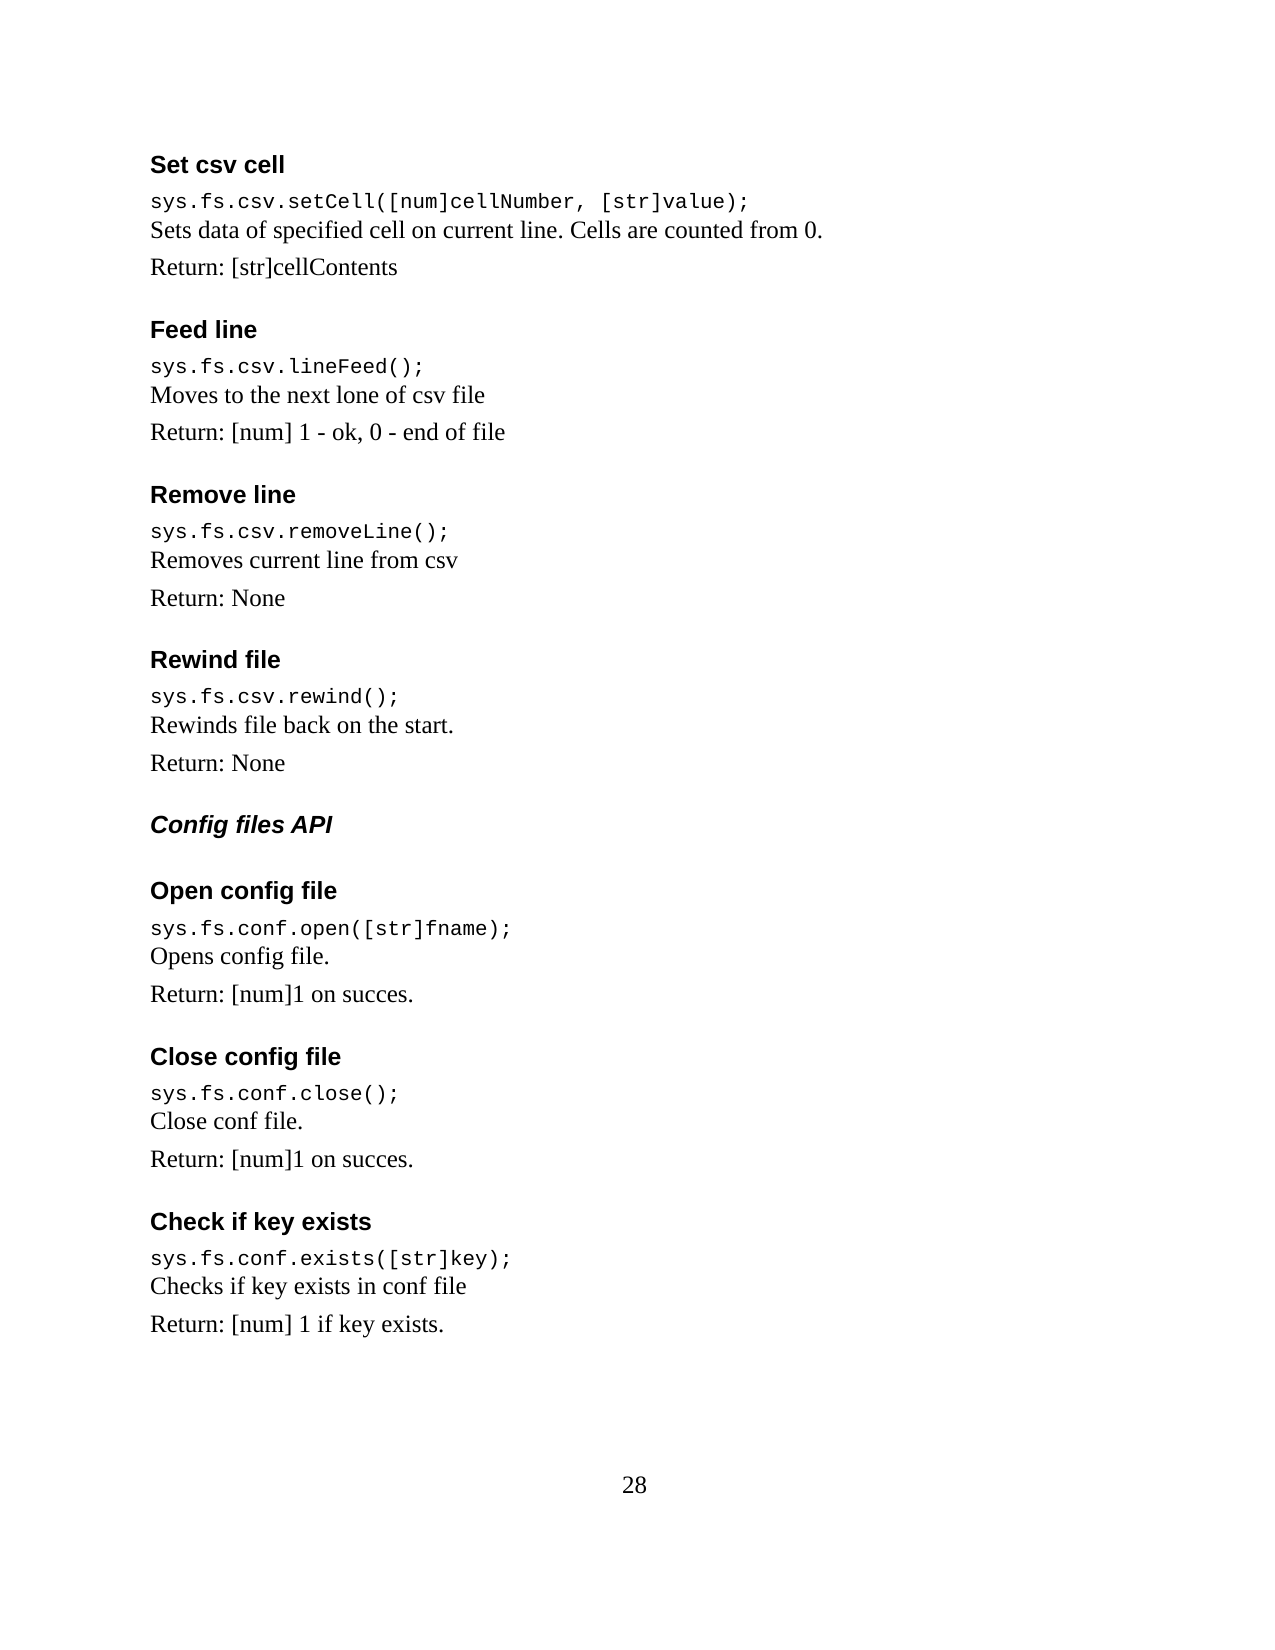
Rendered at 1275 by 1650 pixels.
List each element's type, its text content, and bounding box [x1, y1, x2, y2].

subtitle Feed line [150, 315, 1125, 344]
text sys.fs.conf.close(); [150, 1083, 1125, 1106]
subtitle Set csv cell [150, 150, 1125, 178]
text sys.fs.csv.lineFeed(); [150, 356, 1125, 380]
text Close conf file. [150, 1106, 1125, 1135]
text Sets data of specified cell on current line. Cells are counted from 0. [150, 215, 1125, 243]
text Return: None [150, 583, 1125, 611]
text Return: None [150, 748, 1125, 776]
text Removes current line from csv [150, 545, 1125, 574]
text sys.fs.conf.exists([str]key); [150, 1248, 1125, 1271]
text sys.fs.conf.open([str]fname); [150, 917, 1125, 941]
text Return: [num] 1 - ok, 0 - end of file [150, 417, 1125, 446]
subtitle Open config file [150, 876, 1125, 905]
text sys.fs.csv.rewind(); [150, 686, 1125, 710]
text Return: [num] 1 if key exists. [150, 1309, 1125, 1338]
text Return: [num]1 on succes. [150, 1144, 1125, 1173]
subtitle Remove line [150, 480, 1125, 509]
text Return: [num]1 on succes. [150, 979, 1125, 1008]
text sys.fs.csv.setCell([num]cellNumber, [str]value); [150, 191, 1125, 215]
text Opens config file. [150, 941, 1125, 970]
subtitle Close config file [150, 1042, 1125, 1070]
text Checks if key exists in conf file [150, 1271, 1125, 1300]
subtitle Rewind file [150, 645, 1125, 674]
text sys.fs.csv.removeLine(); [150, 521, 1125, 545]
subtitle Check if key exists [150, 1207, 1125, 1235]
text Rewinds file back on the start. [150, 710, 1125, 739]
text Return: [str]cellContents [150, 252, 1125, 281]
text Moves to the next lone of csv file [150, 380, 1125, 408]
subtitle Config files API [150, 810, 1125, 839]
